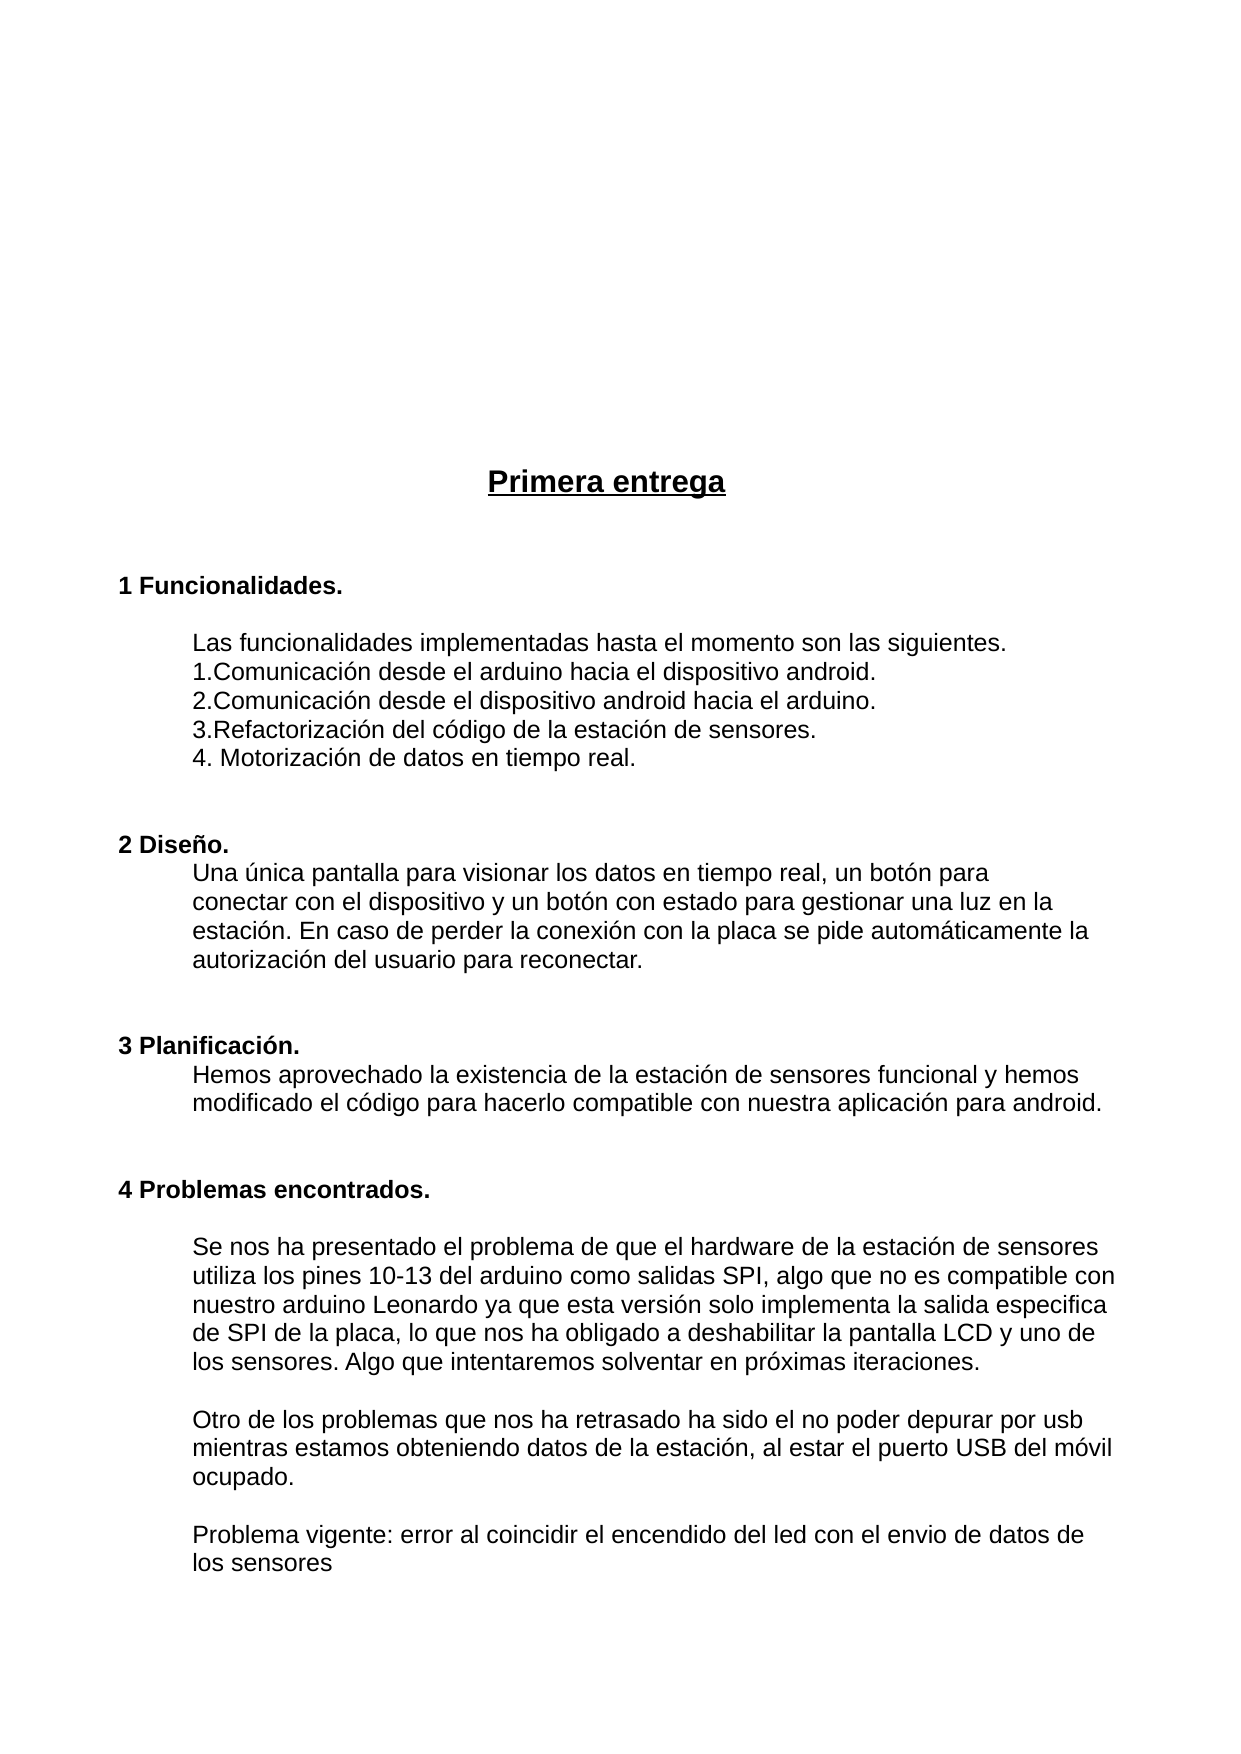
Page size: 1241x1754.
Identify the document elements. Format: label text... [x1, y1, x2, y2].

text Las funcionalidades implementadas hasta el momento son las siguientes. [118, 628, 1122, 657]
text 1 Funcionalidades. [118, 571, 1122, 600]
text 3.Refactorización del código de la estación de sensores. [192, 715, 1122, 743]
text 4 Problemas encontrados. [118, 1175, 1122, 1203]
text 2 Diseño. [118, 830, 1122, 858]
text 4. Motorización de datos en tiempo real. [192, 743, 1122, 772]
text 2.Comunicación desde el dispositivo android hacia el arduino. [192, 686, 1122, 715]
text Una única pantalla para visionar los datos en tiempo real, un botón para [192, 858, 1122, 887]
text conectar con el dispositivo y un botón con estado para gestionar una luz en la estación. En caso de perder la conexión con la placa se pide automáticamente la autorización del usuario para reconectar. [192, 887, 1122, 973]
text 1.Comunicación desde el arduino hacia el dispositivo android. [192, 657, 1122, 686]
text Otro de los problemas que nos ha retrasado ha sido el no poder depurar por usb mientras estamos obteniendo datos de la estación, al estar el puerto USB del móvil ocupado. [192, 1405, 1122, 1491]
text Primera entrega [118, 463, 1122, 499]
text Hemos aprovechado la existencia de la estación de sensores funcional y hemos modificado el código para hacerlo compatible con nuestra aplicación para android. [192, 1060, 1122, 1117]
text Problema vigente: error al coincidir el encendido del led con el envio de datos de los sensores [192, 1520, 1122, 1577]
text 3 Planificación. [118, 1031, 1122, 1060]
text Se nos ha presentado el problema de que el hardware de la estación de sensores utiliza los pines 10-13 del arduino como salidas SPI, algo que no es compatible con nuestro arduino Leonardo ya que esta versión solo implementa la salida especifica de SPI de la placa, lo que nos ha obligado a deshabilitar la pantalla LCD y uno de los sensores. Algo que intentaremos solventar en próximas iteraciones. [192, 1232, 1122, 1376]
